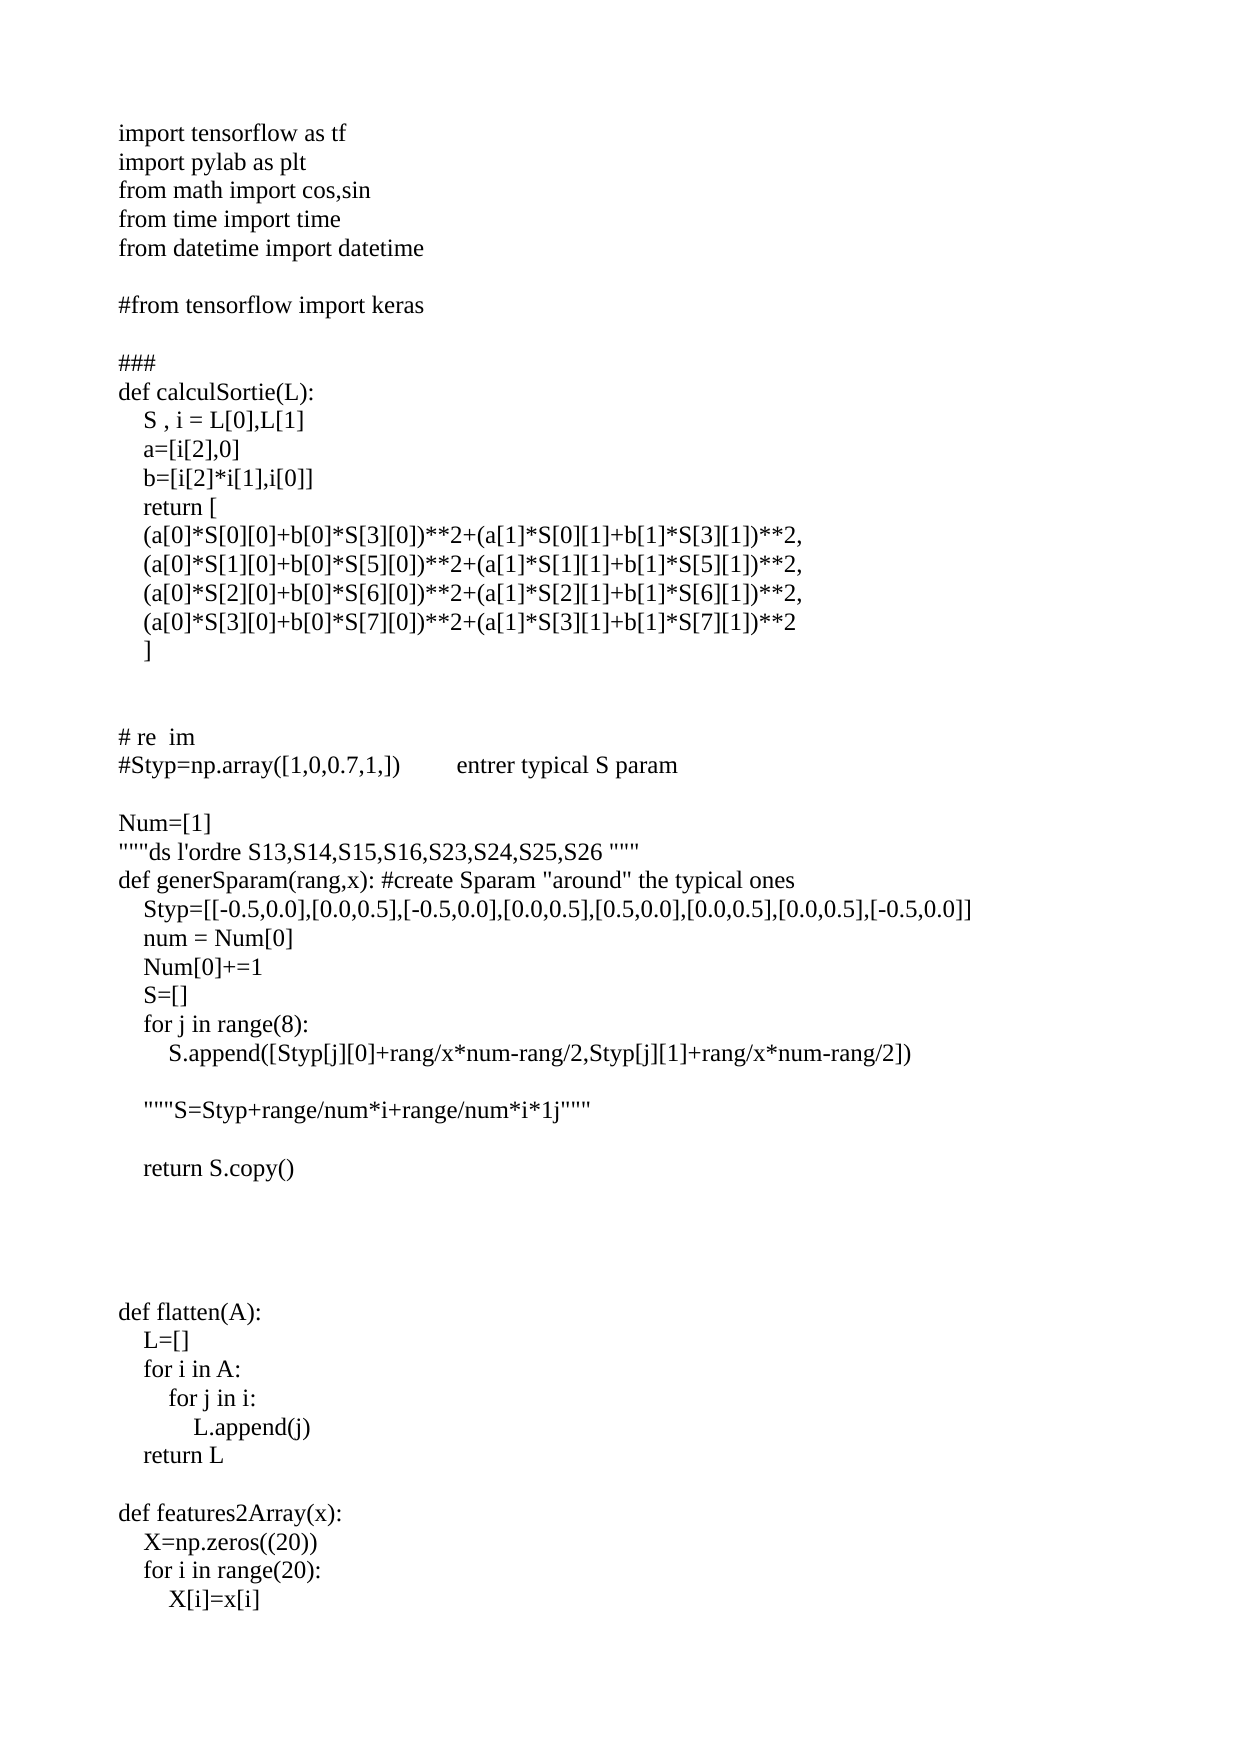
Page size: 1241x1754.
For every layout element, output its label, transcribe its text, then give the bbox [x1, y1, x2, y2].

text import pylab as plt [118, 147, 1122, 176]
text (a[0]*S[3][0]+b[0]*S[7][0])**2+(a[1]*S[3][1]+b[1]*S[7][1])**2 [118, 607, 1122, 636]
text L.append(j) [118, 1412, 1122, 1441]
text def features2Array(x): [118, 1498, 1122, 1527]
text b=[i[2]*i[1],i[0]] [118, 463, 1122, 492]
text S.append([Styp[j][0]+rang/x*num-rang/2,Styp[j][1]+rang/x*num-rang/2]) [118, 1038, 1122, 1067]
text L=[] [118, 1326, 1122, 1354]
text for j in range(8): [118, 1009, 1122, 1038]
text num = Num[0] [118, 923, 1122, 952]
text from math import cos,sin [118, 176, 1122, 204]
text def calculSortie(L): [118, 377, 1122, 406]
text a=[i[2],0] [118, 434, 1122, 463]
text for j in i: [118, 1383, 1122, 1412]
text #from tensorflow import keras [118, 291, 1122, 319]
text """ds l'ordre S13,S14,S15,S16,S23,S24,S25,S26 """ [118, 837, 1122, 866]
text (a[0]*S[0][0]+b[0]*S[3][0])**2+(a[1]*S[0][1]+b[1]*S[3][1])**2, [118, 521, 1122, 549]
text S , i = L[0],L[1] [118, 406, 1122, 434]
text from datetime import datetime [118, 233, 1122, 262]
text Styp=[[-0.5,0.0],[0.0,0.5],[-0.5,0.0],[0.0,0.5],[0.5,0.0],[0.0,0.5],[0.0,0.5],[-0.5,0.0]] [118, 894, 1122, 923]
text import tensorflow as tf [118, 118, 1122, 147]
text (a[0]*S[2][0]+b[0]*S[6][0])**2+(a[1]*S[2][1]+b[1]*S[6][1])**2, [118, 578, 1122, 607]
text ] [118, 636, 1122, 664]
text #Styp=np.array([1,0,0.7,1,]) entrer typical S param [118, 751, 1122, 779]
text for i in A: [118, 1354, 1122, 1383]
text return L [118, 1441, 1122, 1469]
text def flatten(A): [118, 1297, 1122, 1326]
text X[i]=x[i] [118, 1584, 1122, 1613]
text """S=Styp+range/num*i+range/num*i*1j""" [118, 1096, 1122, 1124]
text for i in range(20): [118, 1556, 1122, 1584]
text Num[0]+=1 [118, 952, 1122, 981]
text def generSparam(rang,x): #create Sparam "around" the typical ones [118, 866, 1122, 894]
text return S.copy() [118, 1153, 1122, 1182]
text ### [118, 348, 1122, 377]
text from time import time [118, 204, 1122, 233]
text (a[0]*S[1][0]+b[0]*S[5][0])**2+(a[1]*S[1][1]+b[1]*S[5][1])**2, [118, 549, 1122, 578]
text Num=[1] [118, 808, 1122, 837]
text return [ [118, 492, 1122, 521]
text # re im [118, 722, 1122, 751]
text X=np.zeros((20)) [118, 1527, 1122, 1556]
text S=[] [118, 981, 1122, 1009]
